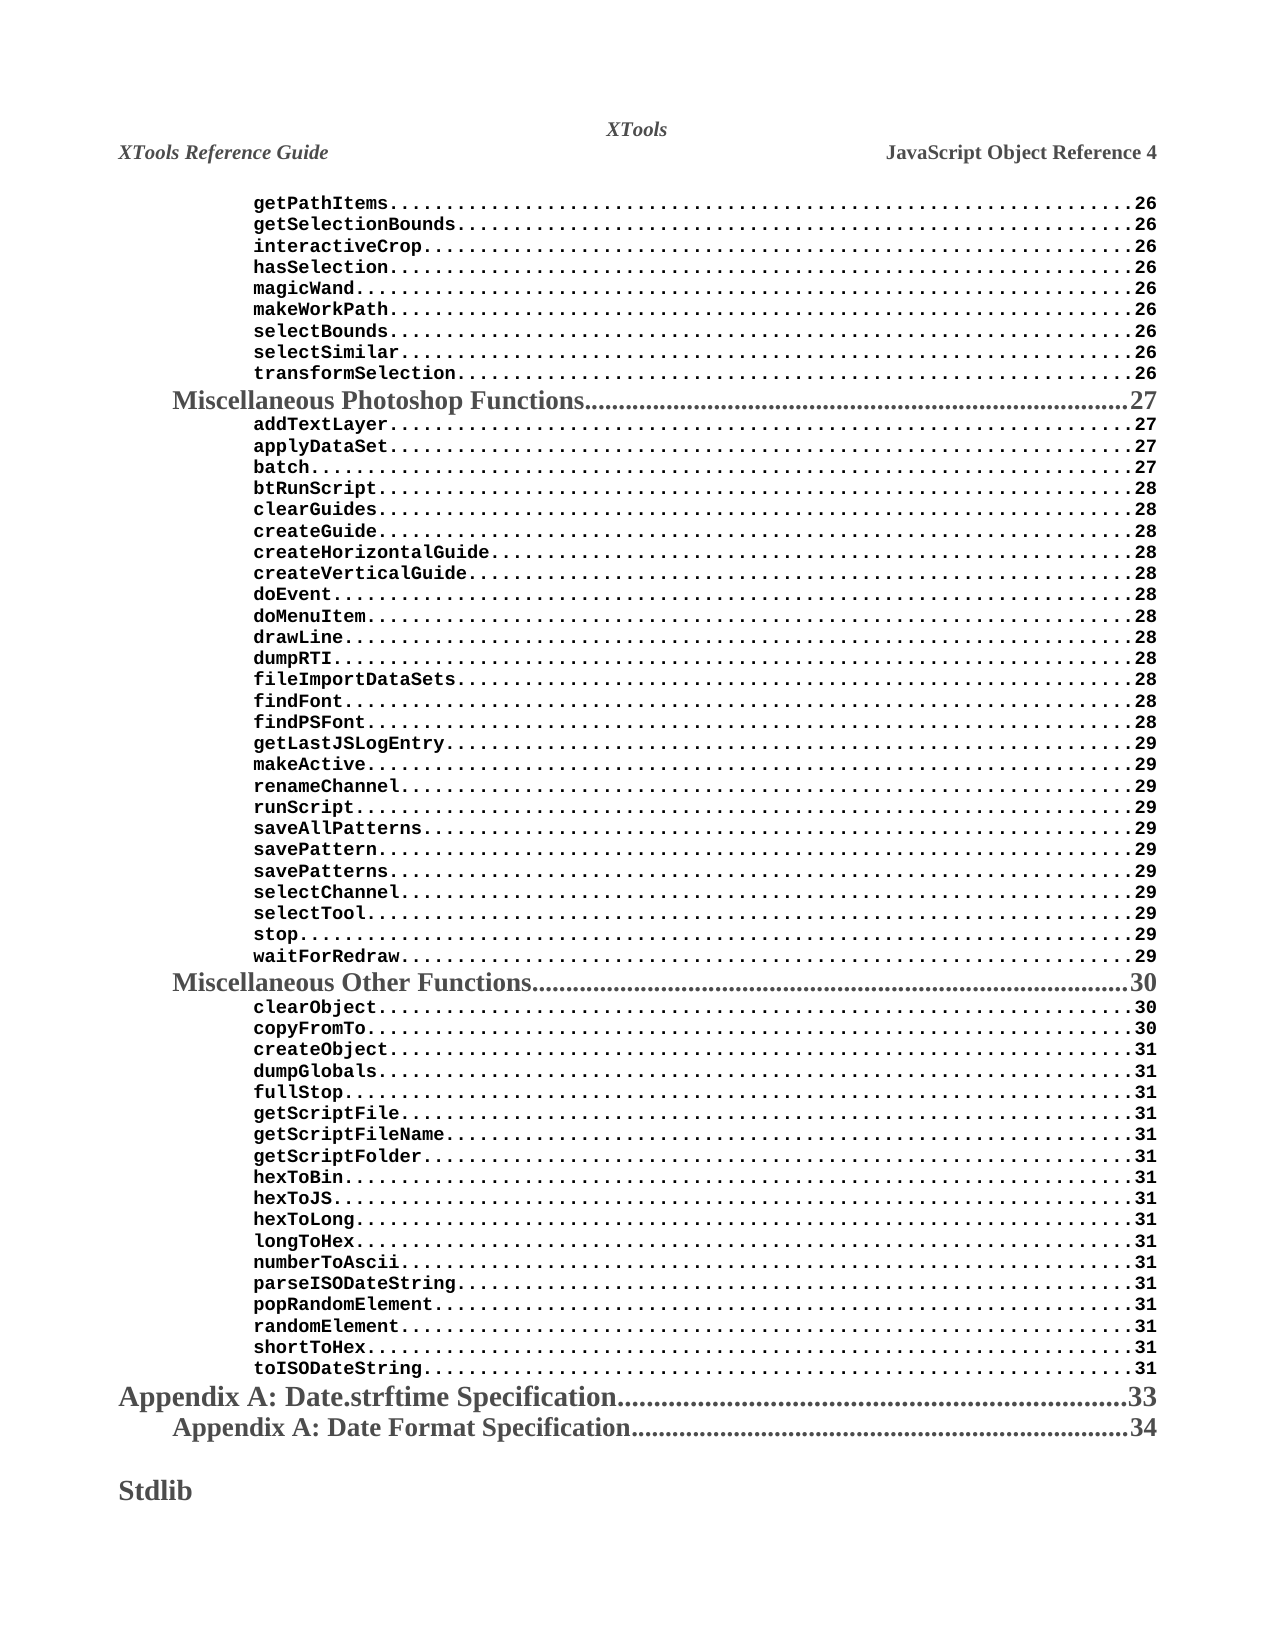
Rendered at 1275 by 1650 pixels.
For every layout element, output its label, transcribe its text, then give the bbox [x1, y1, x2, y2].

text dumpRTI 28 [118, 649, 1157, 670]
text numberToAscii 31 [118, 1253, 1157, 1274]
text copyFromTo 30 [118, 1019, 1157, 1040]
text dumpGlobals 31 [118, 1061, 1157, 1083]
text createHorizontalGuide 28 [118, 543, 1157, 564]
text btRunScript 28 [118, 479, 1157, 500]
text transformSelection 26 [118, 364, 1157, 385]
text batch 27 [118, 458, 1157, 479]
text createVerticalGuide 28 [118, 564, 1157, 585]
text findFont 28 [118, 691, 1157, 713]
text savePatterns 29 [118, 861, 1157, 883]
text interactiveCrop 26 [118, 236, 1157, 258]
text clearObject 30 [118, 998, 1157, 1019]
text selectChannel 29 [118, 883, 1157, 904]
text getScriptFileName 31 [118, 1125, 1157, 1146]
text parseISODateString 31 [118, 1274, 1157, 1295]
text selectBounds 26 [118, 321, 1157, 343]
text fileImportDataSets 28 [118, 670, 1157, 691]
text hexToLong 31 [118, 1210, 1157, 1231]
text Miscellaneous Other Functions 30 [118, 968, 1157, 998]
text getScriptFolder 31 [118, 1146, 1157, 1168]
text Appendix A: Date Format Specification 34 [118, 1412, 1157, 1442]
text toISODateString 31 [118, 1359, 1157, 1380]
text Miscellaneous Photoshop Functions 27 [118, 385, 1157, 415]
text doMenuItem 28 [118, 606, 1157, 628]
text renameChannel 29 [118, 776, 1157, 798]
text selectTool 29 [118, 904, 1157, 925]
text applyDataSet 27 [118, 436, 1157, 458]
text findPSFont 28 [118, 713, 1157, 734]
text runScript 29 [118, 798, 1157, 819]
text shortToHex 31 [118, 1338, 1157, 1359]
text doEvent 28 [118, 585, 1157, 606]
text getScriptFile 31 [118, 1104, 1157, 1125]
text createObject 31 [118, 1040, 1157, 1061]
text addTextLayer 27 [118, 415, 1157, 436]
text hexToJS 31 [118, 1189, 1157, 1210]
text makeActive 29 [118, 755, 1157, 776]
text longToHex 31 [118, 1231, 1157, 1253]
text hasSelection 26 [118, 258, 1157, 279]
text saveAllPatterns 29 [118, 819, 1157, 840]
text savePattern 29 [118, 840, 1157, 861]
text getSelectionBounds 26 [118, 215, 1157, 236]
text getLastJSLogEntry 29 [118, 734, 1157, 755]
text stop 29 [118, 925, 1157, 946]
text Stdlib [118, 1475, 1157, 1507]
text fullStop 31 [118, 1083, 1157, 1104]
text popRandomElement 31 [118, 1295, 1157, 1316]
text magicWand 26 [118, 279, 1157, 300]
text clearGuides 28 [118, 500, 1157, 521]
text getPathItems 26 [118, 194, 1157, 215]
text Appendix A: Date.strftime Specification 33 [118, 1380, 1157, 1412]
text hexToBin 31 [118, 1168, 1157, 1189]
text selectSimilar 26 [118, 343, 1157, 364]
text drawLine 28 [118, 628, 1157, 649]
text createGuide 28 [118, 521, 1157, 543]
text makeWorkPath 26 [118, 300, 1157, 321]
text waitForRedraw 29 [118, 946, 1157, 968]
text randomElement 31 [118, 1316, 1157, 1338]
